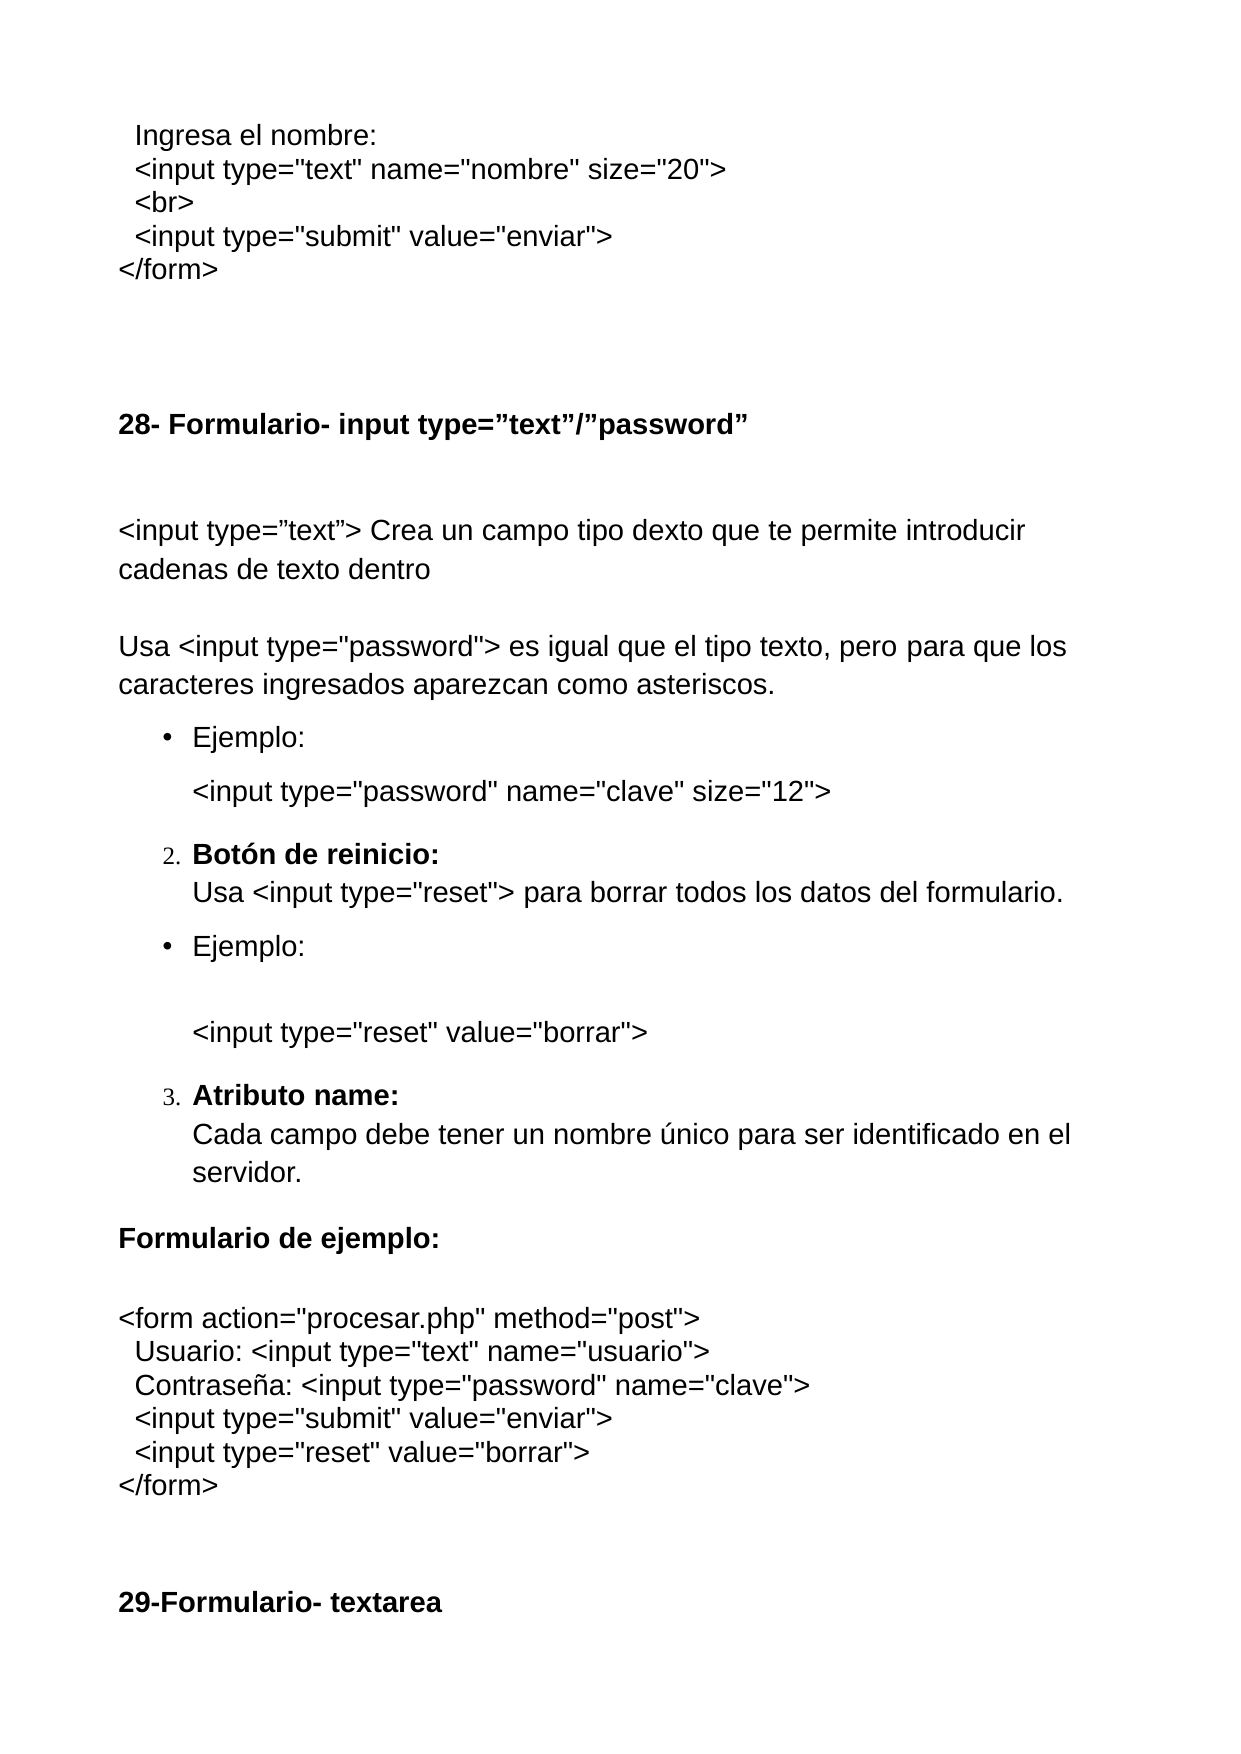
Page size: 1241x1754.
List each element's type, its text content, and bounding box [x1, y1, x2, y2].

list Ejemplo: [162, 928, 1122, 962]
text <input type="submit" value="enviar"> [118, 219, 1122, 252]
subtitle Formulario de ejemplo: [118, 1221, 1122, 1255]
text </form> [118, 1468, 1122, 1502]
text Ingresa el nombre: [118, 118, 1122, 152]
list Atributo name: Cada campo debe tener un nombre único para ser identificado en el servidor. [162, 1078, 1122, 1189]
text </form> [118, 252, 1122, 286]
list <input type="reset" value="borrar"> [162, 1015, 1122, 1049]
text <form action="procesar.php" method="post"> [118, 1301, 1122, 1334]
text <input type="text" name="nombre" size="20"> [118, 152, 1122, 185]
text <input type=”text”> Crea un campo tipo dexto que te permite introducir cadenas de texto dentro Usa <input type="password"> es igual que el tipo texto, pero para que los caracteres ingresados aparezcan como asteriscos. [118, 513, 1122, 701]
text Usuario: <input type="text" name="usuario"> [118, 1334, 1122, 1368]
text <input type="submit" value="enviar"> [118, 1401, 1122, 1435]
list Ejemplo: [162, 721, 1122, 754]
text <br> [118, 185, 1122, 219]
list Botón de reinicio: Usa <input type="reset"> para borrar todos los datos del formulario. [162, 837, 1122, 909]
list <input type="password" name="clave" size="12"> [162, 774, 1122, 807]
text Contraseña: <input type="password" name="clave"> [118, 1368, 1122, 1401]
text <input type="reset" value="borrar"> [118, 1435, 1122, 1468]
text 29-Formulario- textarea [118, 1584, 1122, 1618]
text 28- Formulario- input type=”text”/”password” [118, 368, 1122, 441]
